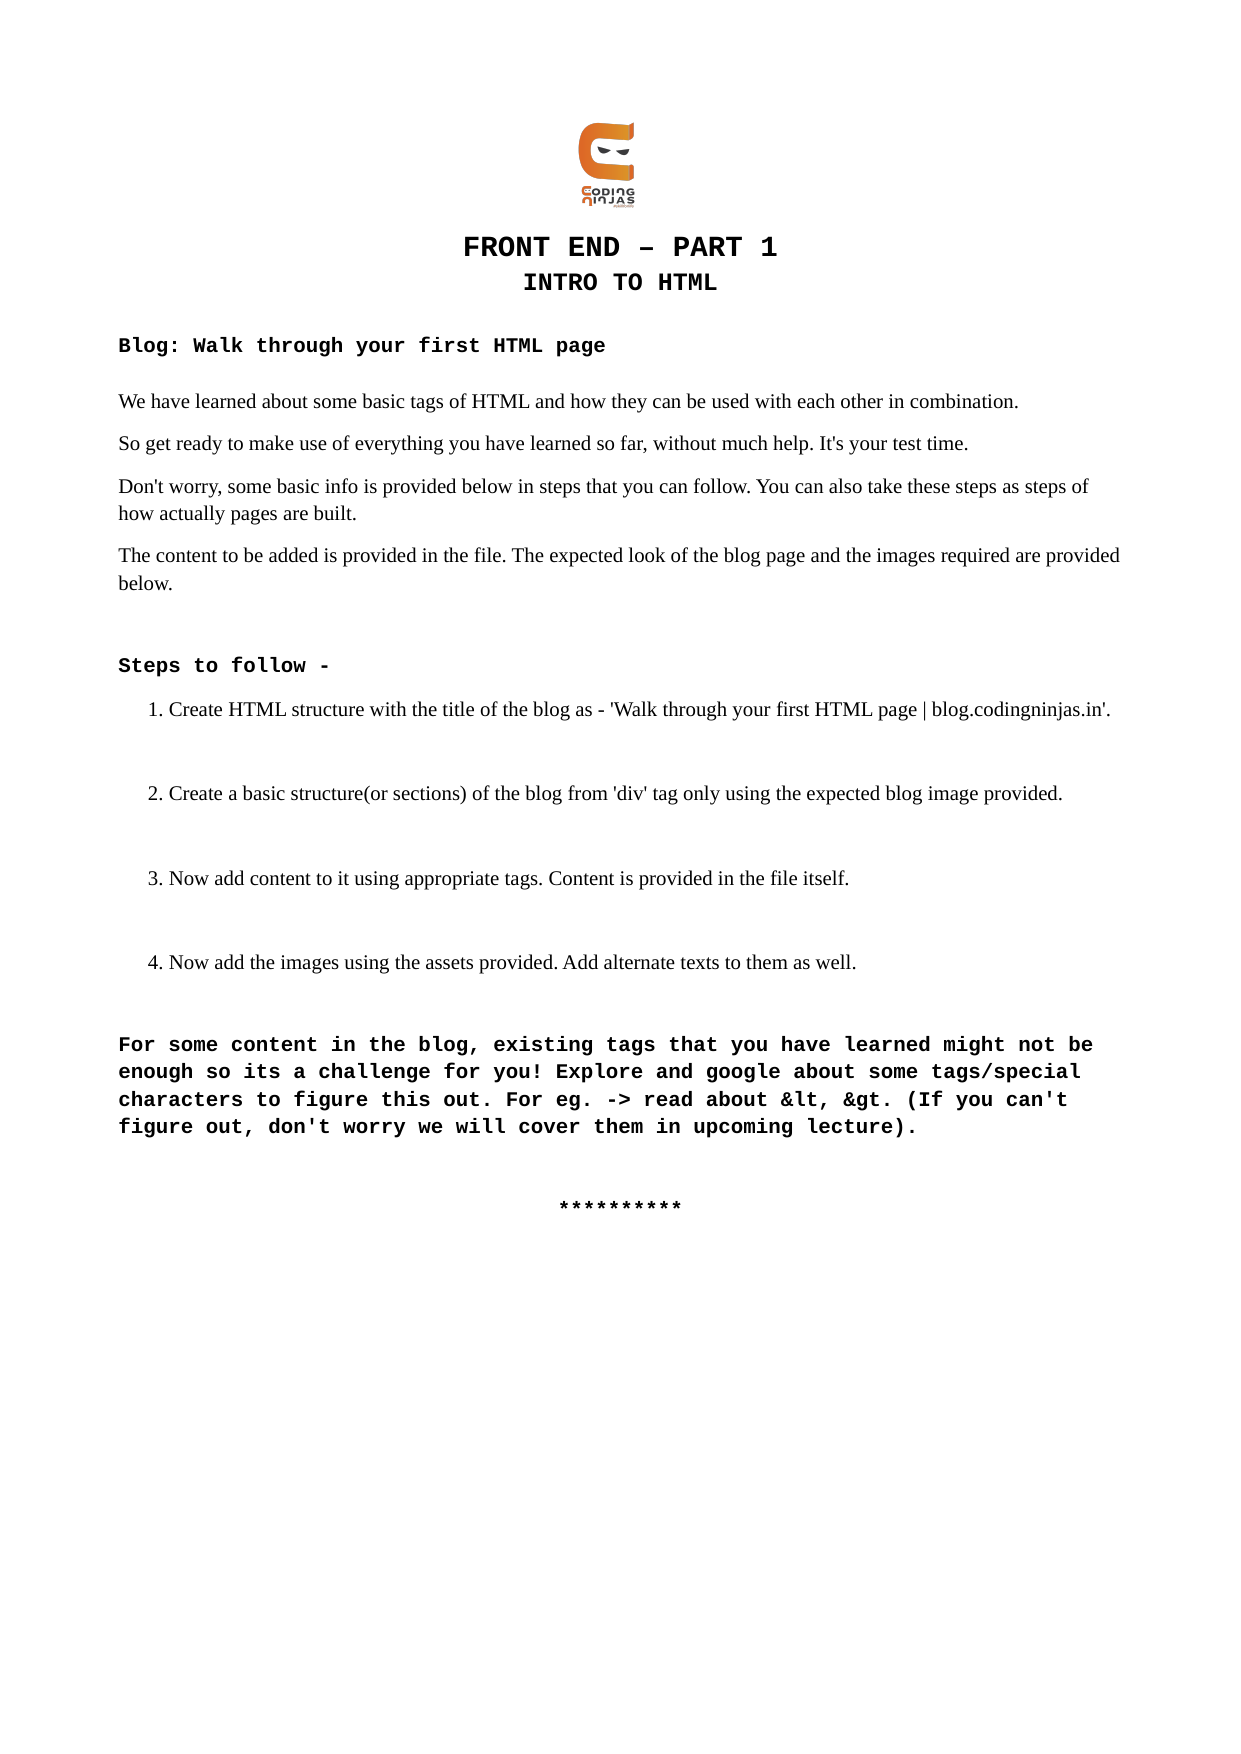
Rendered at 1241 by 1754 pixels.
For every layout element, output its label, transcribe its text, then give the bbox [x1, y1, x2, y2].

text Blog: Walk through your first HTML page [118, 335, 1122, 358]
picture [559, 118, 654, 212]
text Don't worry, some basic info is provided below in steps that you can follow. You can also take these steps as steps of how actually pages are built. [118, 473, 1122, 525]
text INTRO TO HTML [118, 270, 1122, 298]
text 1. Create HTML structure with the title of the blog as - 'Walk through your first HTML page | blog.codingninjas.in'. [148, 697, 1122, 721]
text So get ready to make use of everything you have learned so far, without much help. It's your test time. [118, 431, 1122, 455]
text 3. Now add content to it using appropriate tags. Content is provided in the file itself. [148, 865, 1122, 889]
text FRONT END – PART 1 [118, 232, 1122, 265]
text For some content in the blog, existing tags that you have learned might not be enough so its a challenge for you! Explore and google about some tags/special characters to figure this out. For eg. -> read about &lt, &gt. (If you can't figure out, don't worry we will cover them in upcoming lecture). [118, 1034, 1122, 1139]
text We have learned about some basic tags of HTML and how they can be used with each other in combination. [118, 389, 1122, 413]
text 2. Create a basic structure(or sections) of the blog from 'div' tag only using the expected blog image provided. [148, 781, 1122, 805]
text Steps to follow - [118, 655, 1122, 678]
text 4. Now add the images using the assets provided. Add alternate texts to them as well. [148, 950, 1122, 974]
text ********** [118, 1199, 1122, 1223]
text The content to be added is provided in the file. The expected look of the blog page and the images required are provided below. [118, 543, 1122, 595]
